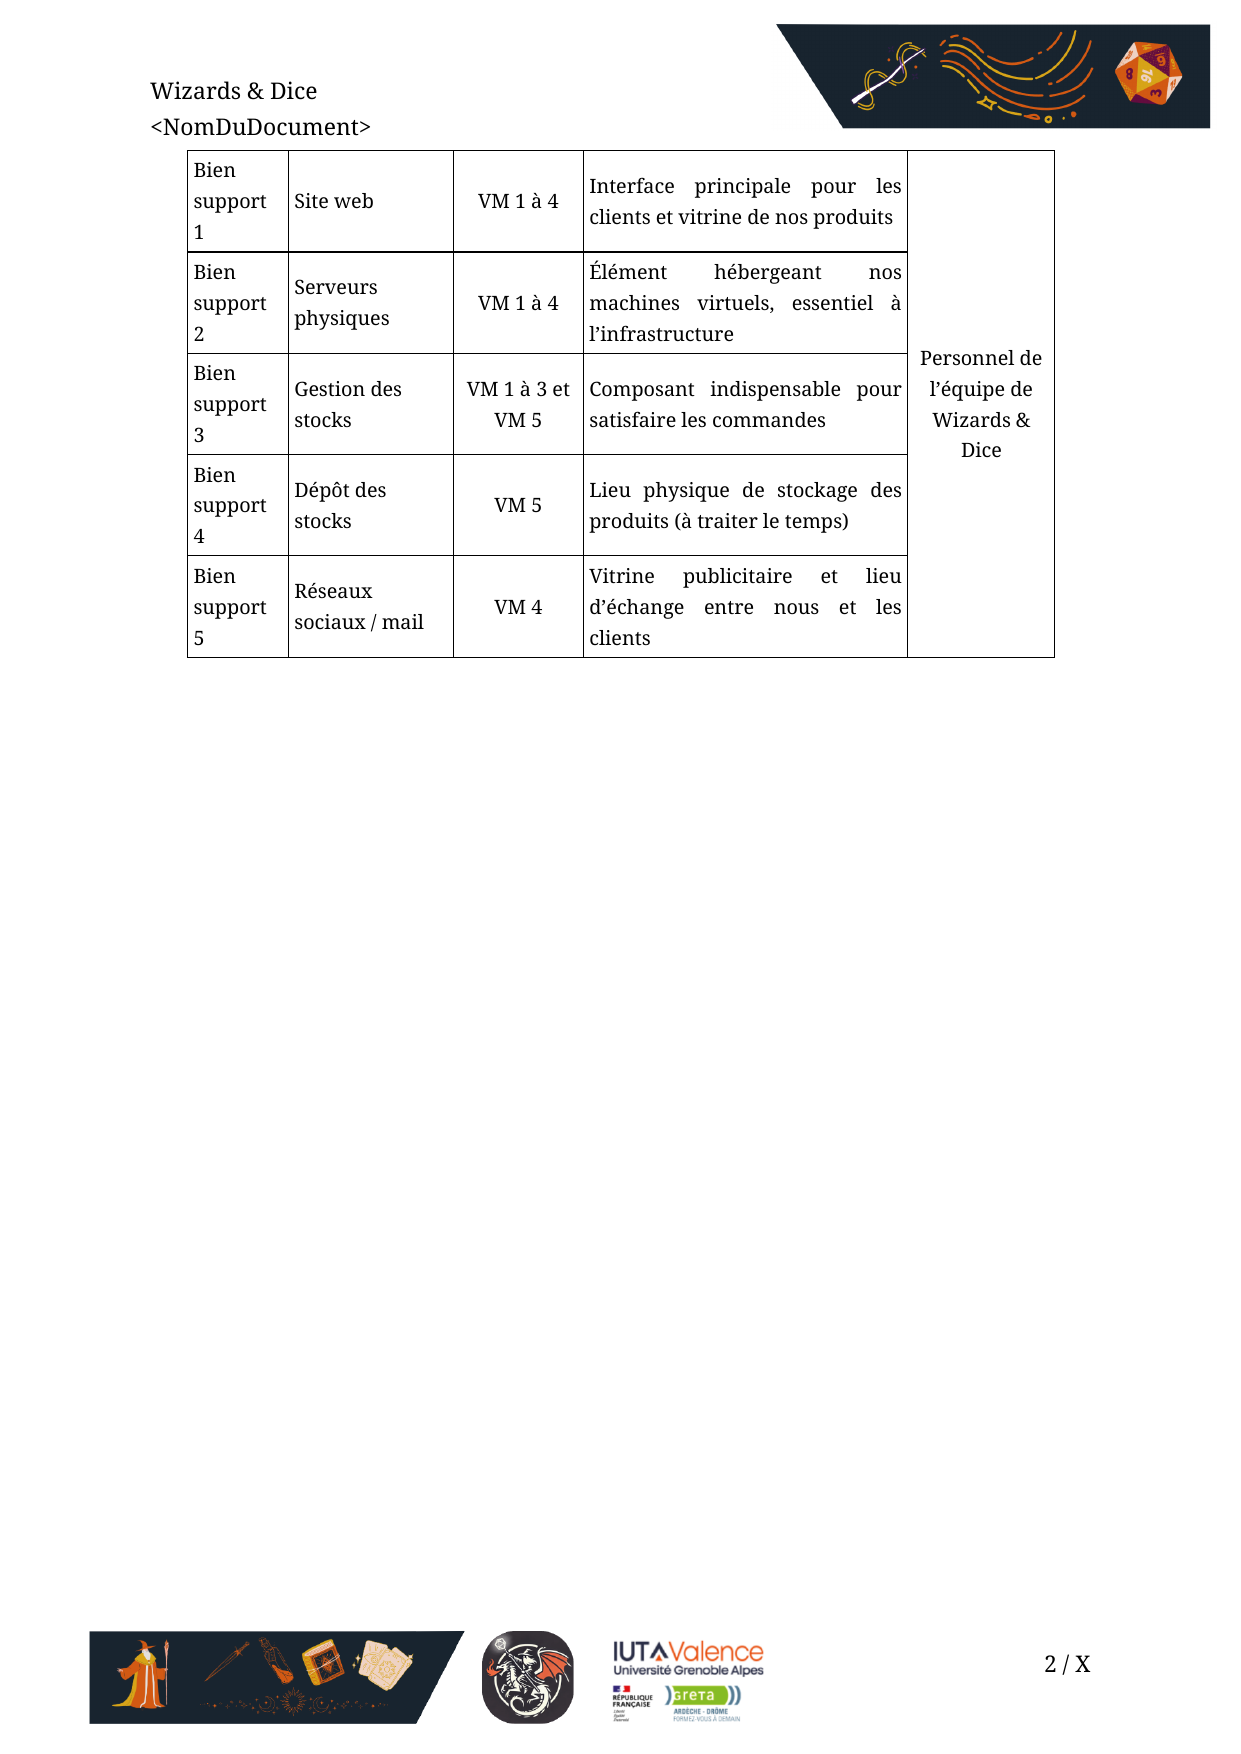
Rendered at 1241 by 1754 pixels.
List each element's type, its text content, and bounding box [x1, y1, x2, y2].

table_cell VM 1 à 4 [454, 151, 583, 251]
table_cell VM 1 à 4 [454, 253, 583, 353]
table_cell Bien support 4 [188, 455, 288, 555]
table_cell Réseaux sociaux / mail [289, 556, 453, 657]
table_cell VM 4 [454, 556, 583, 657]
table_cell Bien support 1 [188, 151, 288, 251]
table_cell Interface principale pour les clients et vitrine de nos produits [584, 151, 907, 251]
table_cell Composant indispensable pour satisfaire les commandes [584, 354, 907, 454]
table_cell Bien support 5 [188, 556, 288, 657]
picture [771, 21, 1218, 131]
table_cell Bien support 3 [188, 354, 288, 454]
table_cell Personnel de l’équipe de Wizards & Dice [908, 151, 1054, 657]
picture [81, 1620, 788, 1733]
table_cell Vitrine publicitaire et lieu d’échange entre nous et les clients [584, 556, 907, 657]
table_cell Gestion des stocks [289, 354, 453, 454]
table_cell VM 1 à 3 et VM 5 [454, 354, 583, 454]
table_cell Lieu physique de stockage des produits (à traiter le temps) [584, 455, 907, 555]
table_cell Élément hébergeant nos machines virtuels, essentiel à l’infrastructure [584, 253, 907, 353]
table_cell Serveurs physiques [289, 253, 453, 353]
table_cell Bien support 2 [188, 253, 288, 353]
table_cell Dépôt des stocks [289, 455, 453, 555]
table_cell Site web [289, 151, 453, 251]
table_cell VM 5 [454, 455, 583, 555]
